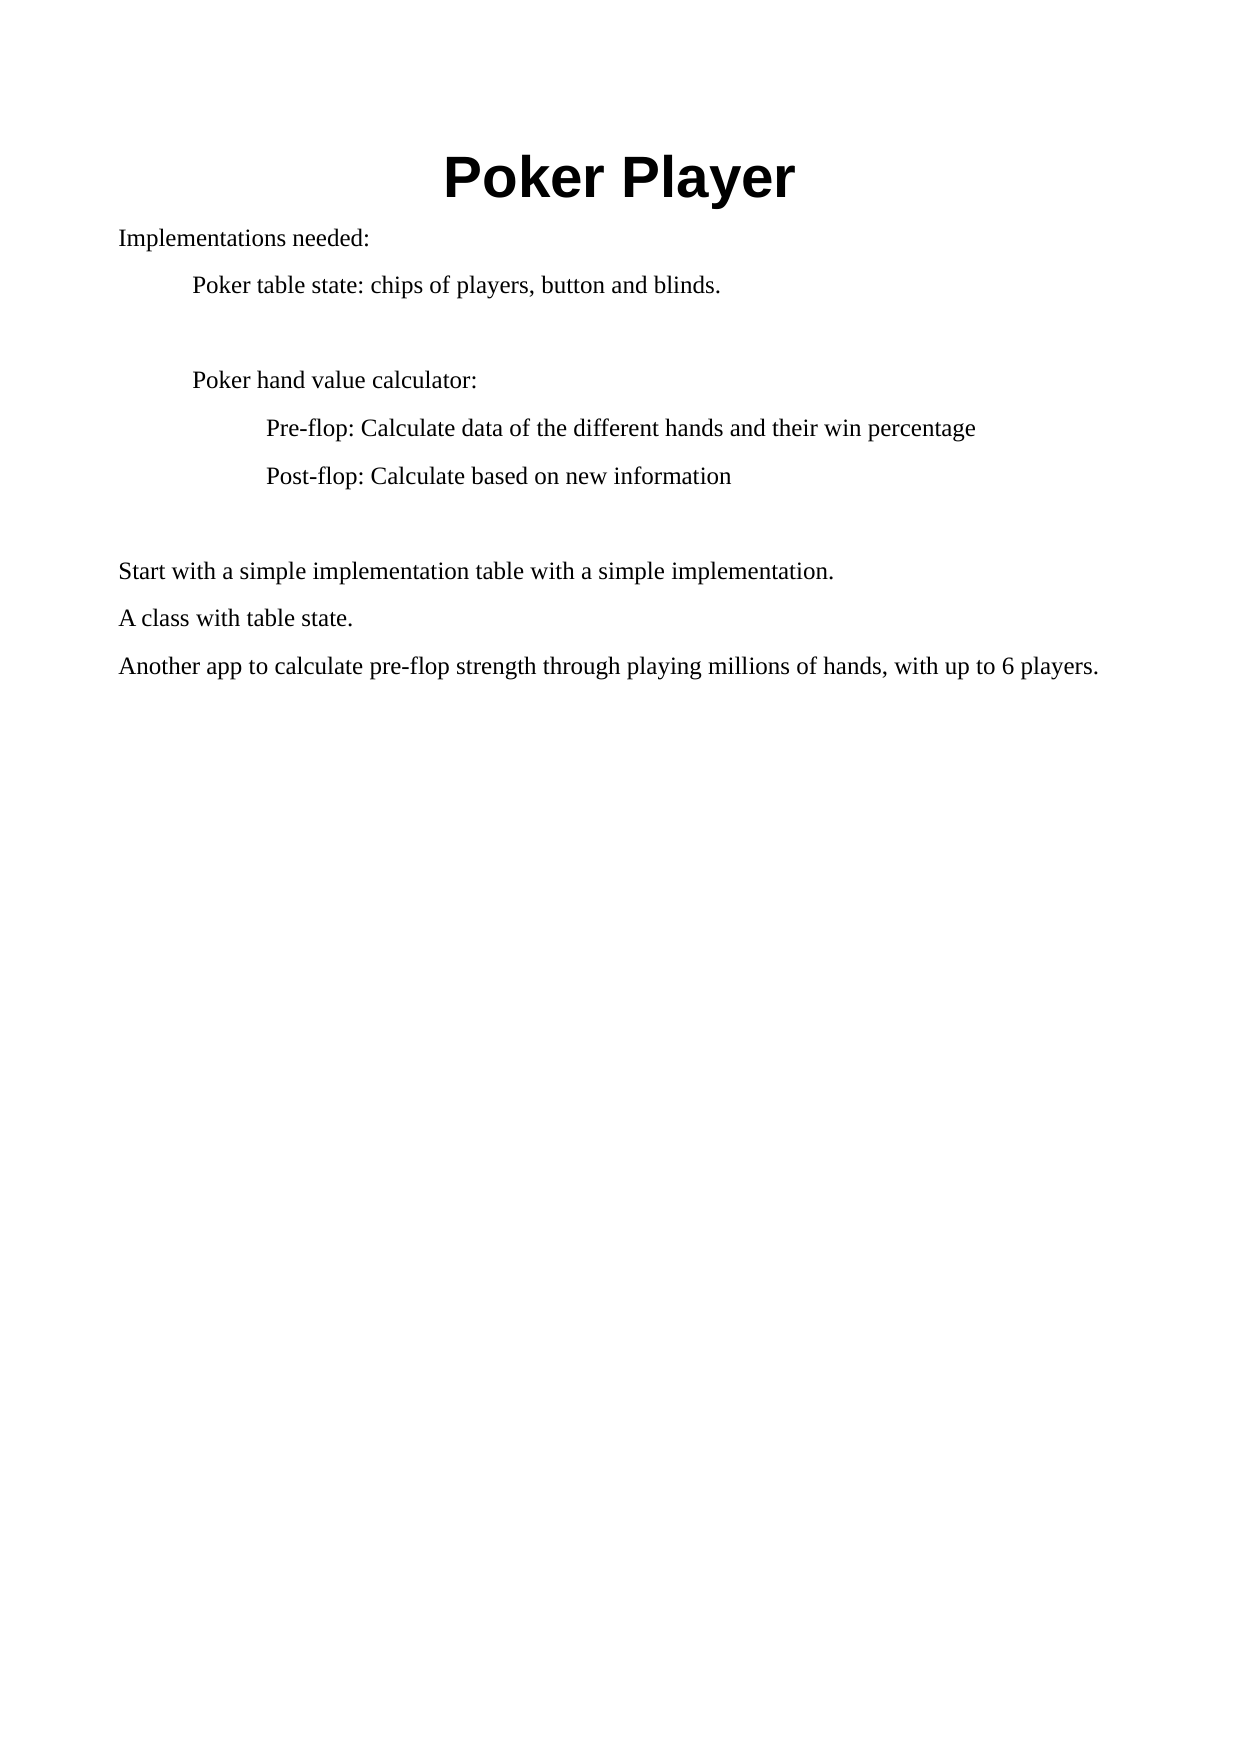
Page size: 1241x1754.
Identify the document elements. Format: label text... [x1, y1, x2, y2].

text A class with table state. [118, 603, 1122, 632]
text Start with a simple implementation table with a simple implementation. [118, 556, 1122, 585]
text Post-flop: Calculate based on new information [118, 461, 1122, 489]
text Implementations needed: [118, 223, 1122, 251]
text Poker hand value calculator: [118, 366, 1122, 394]
text Pre-flop: Calculate data of the different hands and their win percentage [118, 413, 1122, 442]
text Poker table state: chips of players, button and blinds. [118, 270, 1122, 299]
text Another app to calculate pre-flop strength through playing millions of hands, with up to 6 players. [118, 651, 1122, 680]
title Poker Player [118, 143, 1122, 210]
